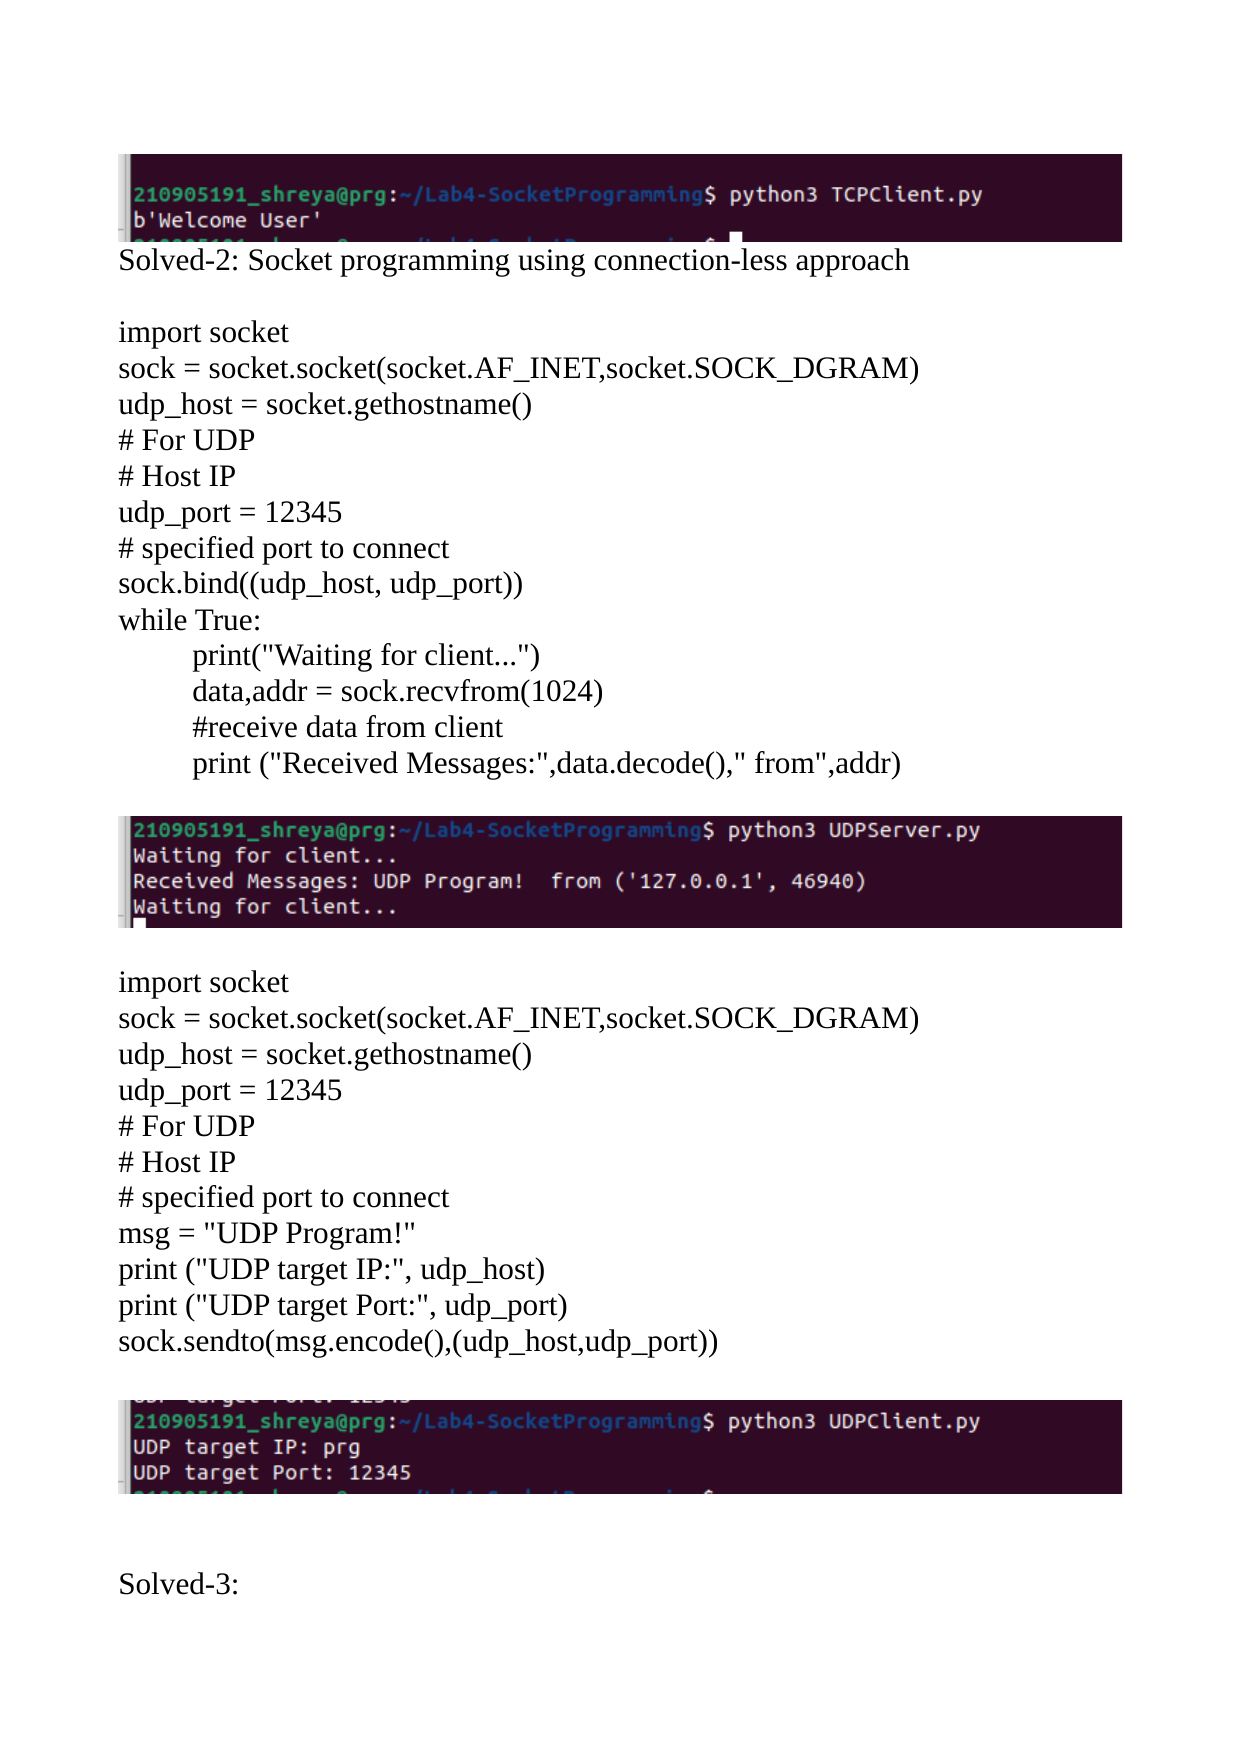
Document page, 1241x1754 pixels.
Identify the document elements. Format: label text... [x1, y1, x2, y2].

text udp_port = 12345 [118, 493, 1122, 529]
text udp_host = socket.gethostname() [118, 385, 1122, 421]
text sock = socket.socket(socket.AF_INET,socket.SOCK_DGRAM) [118, 999, 1122, 1035]
text # Host IP [118, 1143, 1122, 1179]
text # For UDP [118, 1107, 1122, 1143]
picture [118, 154, 1123, 242]
text # specified port to connect [118, 1179, 1122, 1215]
text Solved-3: [118, 1565, 1122, 1601]
text sock.sendto(msg.encode(),(udp_host,udp_port)) [118, 1322, 1122, 1358]
text sock = socket.socket(socket.AF_INET,socket.SOCK_DGRAM) [118, 349, 1122, 385]
text udp_host = socket.gethostname() [118, 1035, 1122, 1071]
text import socket [118, 963, 1122, 999]
text sock.bind((udp_host, udp_port)) [118, 565, 1122, 601]
text print ("Received Messages:",data.decode()," from",addr) [118, 744, 1122, 780]
text while True: [118, 601, 1122, 637]
text import socket [118, 313, 1122, 349]
text print ("UDP target IP:", udp_host) [118, 1251, 1122, 1287]
text msg = "UDP Program!" [118, 1215, 1122, 1251]
text # Host IP [118, 457, 1122, 493]
text #receive data from client [118, 708, 1122, 744]
text # For UDP [118, 421, 1122, 457]
picture [118, 816, 1123, 928]
text udp_port = 12345 [118, 1071, 1122, 1107]
text print("Waiting for client...") [118, 637, 1122, 673]
text print ("UDP target Port:", udp_port) [118, 1287, 1122, 1322]
text # specified port to connect [118, 529, 1122, 565]
picture [118, 1400, 1123, 1494]
text Solved-2: Socket programming using connection-less approach [118, 242, 1122, 277]
text data,addr = sock.recvfrom(1024) [118, 673, 1122, 708]
